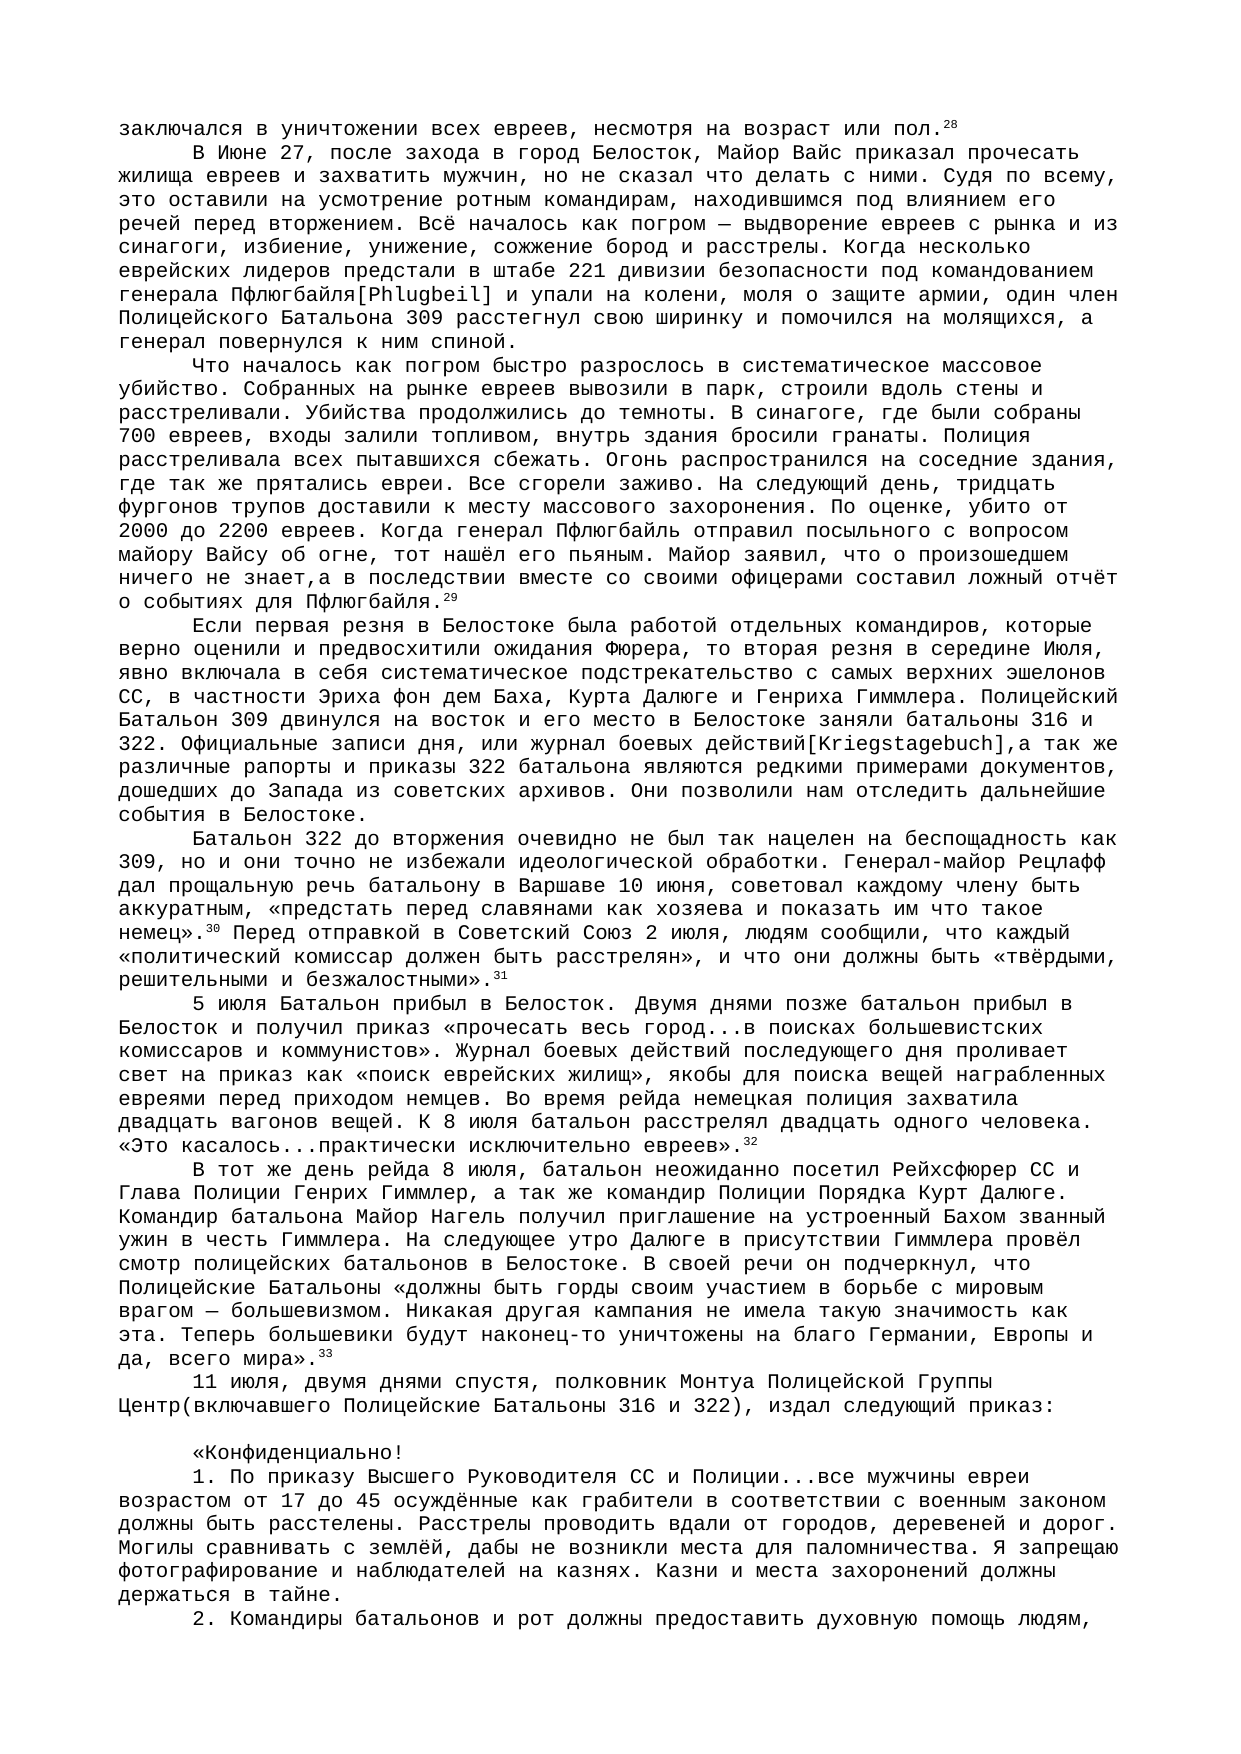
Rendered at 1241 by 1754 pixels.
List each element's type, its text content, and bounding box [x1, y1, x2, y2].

text Батальон 322 до вторжения очевидно не был так нацелен на беспощадность как 309, но и они точно не избежали идеологической обработки. Генерал-майор Рецлафф дал прощальную речь батальону в Варшаве 10 июня, советовал каждому члену быть аккуратным, «предстать перед славянами как хозяева и показать им что такое немец». Перед отправкой в Советский Союз 2 июля, людям сообщили, что каждый «политический комиссар должен быть расстрелян», и что они должны быть «твёрдыми, решительными и безжалостными». [118, 827, 1122, 993]
text 2. Командиры батальонов и рот должны предоставить духовную помощь людям, [118, 1608, 1122, 1631]
text Что началось как погром быстро разрослось в систематическое массовое убийство. Собранных на рынке евреев вывозили в парк, строили вдоль стены и расстреливали. Убийства продолжились до темноты. В синагоге, где были собраны 700 евреев, входы залили топливом, внутрь здания бросили гранаты. Полиция расстреливала всех пытавшихся сбежать. Огонь распространился на соседние здания, где так же прятались евреи. Все сгорели заживо. На следующий день, тридцать фургонов трупов доставили к месту массового захоронения. По оценке, убито от 2000 до 2200 евреев. Когда генерал Пфлюгбайль отправил посыльного с вопросом майору Вайсу об огне, тот нашёл его пьяным. Майор заявил, что о произошедшем ничего не знает,а в последствии вместе со своими офицерами составил ложный отчёт о событиях для Пфлюгбайля. [118, 354, 1122, 615]
text 11 июля, двумя днями спустя, полковник Монтуа Полицейской Группы Центр(включавшего Полицейские Батальоны 316 и 322), издал следующий приказ: [118, 1371, 1122, 1419]
text В Июне 27, после захода в город Белосток, Майор Вайс приказал прочесать жилища евреев и захватить мужчин, но не сказал что делать с ними. Судя по всему, это оставили на усмотрение ротным командирам, находившимся под влиянием его речей перед вторжением. Всё началось как погром — выдворение евреев с рынка и из синагоги, избиение, унижение, сожжение бород и расстрелы. Когда несколько еврейских лидеров предстали в штабе 221 дивизии безопасности под командованием генерала Пфлюгбайля[Phlugbeil] и упали на колени, моля о защите армии, один член Полицейского Батальона 309 расстегнул свою ширинку и помочился на молящихся, а генерал повернулся к ним спиной. [118, 142, 1122, 354]
text 1. По приказу Высшего Руководителя СС и Полиции...все мужчины евреи возрастом от 17 до 45 осуждённые как грабители в соответствии с военным законом должны быть расстелены. Расстрелы проводить вдали от городов, деревеней и дорог. Могилы сравнивать с землёй, дабы не возникли места для паломничества. Я запрещаю фотографирование и наблюдателей на казнях. Казни и места захоронений должны держаться в тайне. [118, 1466, 1122, 1608]
text В тот же день рейда 8 июля, батальон неожиданно посетил Рейхсфюрер СС и Глава Полиции Генрих Гиммлер, а так же командир Полиции Порядка Курт Далюге. Командир батальона Майор Нагель получил приглашение на устроенный Бахом званный ужин в честь Гиммлера. На следующее утро Далюге в присутствии Гиммлера провёл смотр полицейских батальонов в Белостоке. В своей речи он подчеркнул, что Полицейские Батальоны «должны быть горды своим участием в борьбе с мировым врагом — большевизмом. Никакая другая кампания не имела такую значимость как эта. Теперь большевики будут наконец-то уничтожены на благо Германии, Европы и да, всего мира». [118, 1158, 1122, 1371]
text «Конфиденциально! [118, 1442, 1122, 1466]
text заключался в уничтожении всех евреев, несмотря на возраст или пол. [118, 118, 1122, 142]
text 5 июля Батальон прибыл в Белосток. Двумя днями позже батальон прибыл в Белосток и получил приказ «прочесать весь город...в поисках большевистских комиссаров и коммунистов». Журнал боевых действий последующего дня проливает свет на приказ как «поиск еврейских жилищ», якобы для поиска вещей награбленных евреями перед приходом немцев. Во время рейда немецкая полиция захватила двадцать вагонов вещей. К 8 июля батальон расстрелял двадцать одного человека. «Это касалось...практически исключительно евреев». [118, 993, 1122, 1158]
text Если первая резня в Белостоке была работой отдельных командиров, которые верно оценили и предвосхитили ожидания Фюрера, то вторая резня в середине Июля, явно включала в себя систематическое подстрекательство с самых верхних эшелонов СС, в частности Эриха фон дем Баха, Курта Далюге и Генриха Гиммлера. Полицейский Батальон 309 двинулся на восток и его место в Белостоке заняли батальоны 316 и 322. Официальные записи дня, или журнал боевых действий[Kriegstagebuch],а так же различные рапорты и приказы 322 батальона являются редкими примерами документов, дошедших до Запада из советских архивов. Они позволили нам отследить дальнейшие события в Белостоке. [118, 615, 1122, 827]
